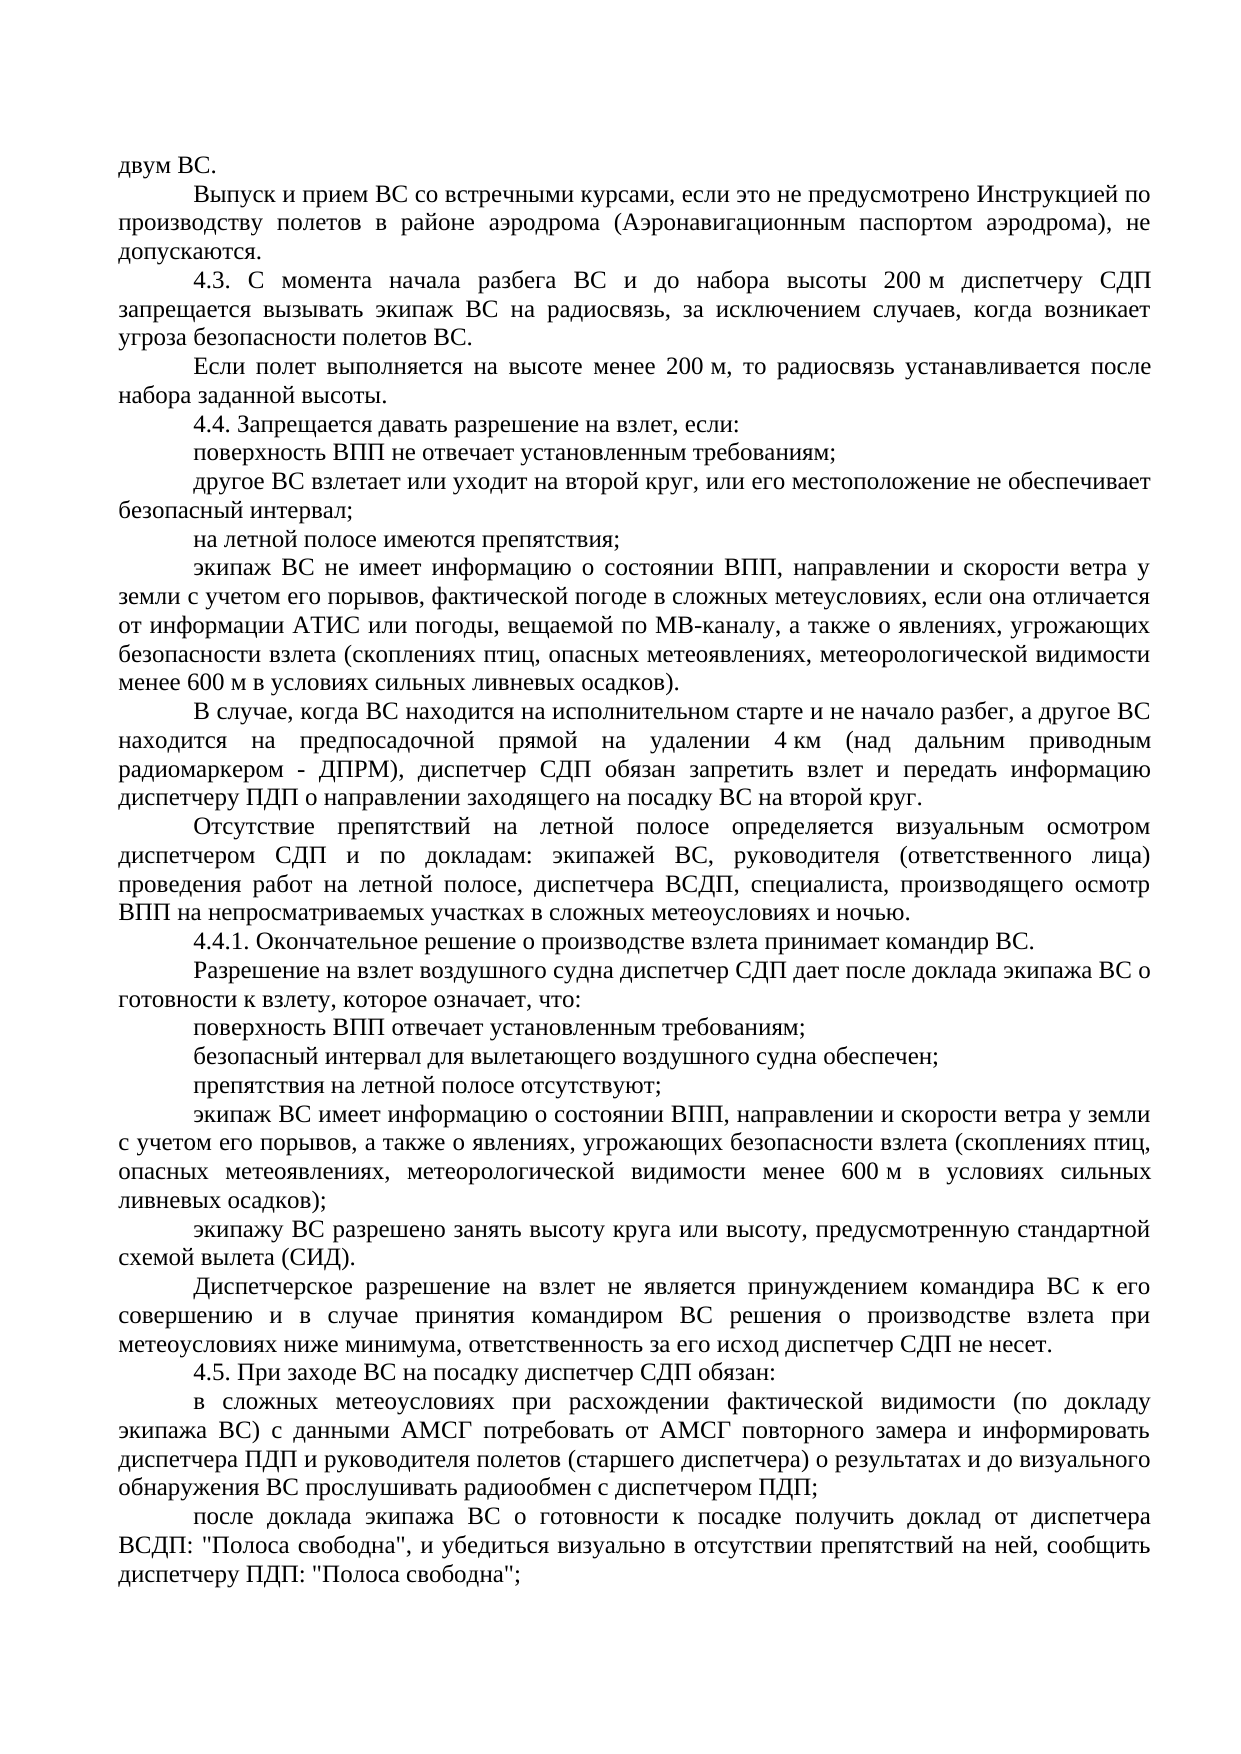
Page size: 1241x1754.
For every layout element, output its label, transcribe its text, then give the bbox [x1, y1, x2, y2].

text другое ВС взлетает или уходит на второй круг, или его местоположение не обеспечивает безопасный интервал; [118, 466, 1152, 524]
text Выпуск и прием ВС со встречными курсами, если это не предусмотрено Инструкцией по производству полетов в районе аэродрома (Аэронавигационным паспортом аэродрома), не допускаются. [118, 179, 1152, 265]
text 4.4.1. Окончательное решение о производстве взлета принимает командир ВС. [118, 926, 1152, 955]
text Диспетчерское разрешение на взлет не является принуждением командира ВС к его совершению и в случае принятия командиром ВС решения о производстве взлета при метеоусловиях ниже минимума, ответственность за его исход диспетчер СДП не несет. [118, 1271, 1152, 1357]
text препятствия на летной полосе отсутствуют; [118, 1070, 1152, 1099]
text экипажу ВС разрешено занять высоту круга или высоту, предусмотренную стандартной схемой вылета (СИД). [118, 1214, 1152, 1271]
text поверхность ВПП отвечает установленным требованиям; [118, 1012, 1152, 1041]
text поверхность ВПП не отвечает установленным требованиям; [118, 437, 1152, 466]
text на летной полосе имеются препятствия; [118, 524, 1152, 552]
text в сложных метеоусловиях при расхождении фактической видимости (по докладу экипажа ВС) с данными АМСГ потребовать от АМСГ повторного замера и информировать диспетчера ПДП и руководителя полетов (старшего диспетчера) о результатах и до визуального обнаружения ВС прослушивать радиообмен с диспетчером ПДП; [118, 1386, 1152, 1501]
text после доклада экипажа ВС о готовности к посадке получить доклад от диспетчера ВСДП: "Полоса свободна", и убедиться визуально в отсутствии препятствий на ней, сообщить диспетчеру ПДП: "Полоса свободна"; [118, 1501, 1152, 1587]
text безопасный интервал для вылетающего воздушного судна обеспечен; [118, 1041, 1152, 1070]
text двум ВС. [118, 150, 1152, 179]
text 4.4. Запрещается давать разрешение на взлет, если: [118, 409, 1152, 437]
text экипаж ВС имеет информацию о состоянии ВПП, направлении и скорости ветра у земли с учетом его порывов, а также о явлениях, угрожающих безопасности взлета (скоплениях птиц, опасных метеоявлениях, метеорологической видимости менее 600 м в условиях сильных ливневых осадков); [118, 1099, 1152, 1214]
text В случае, когда ВС находится на исполнительном старте и не начало разбег, а другое ВС находится на предпосадочной прямой на удалении 4 км (над дальним приводным радиомаркером - ДПРМ), диспетчер СДП обязан запретить взлет и передать информацию диспетчеру ПДП о направлении заходящего на посадку ВС на второй круг. [118, 696, 1152, 811]
text 4.5. При заходе ВС на посадку диспетчер СДП обязан: [118, 1357, 1152, 1386]
text Если полет выполняется на высоте менее 200 м, то радиосвязь устанавливается после набора заданной высоты. [118, 351, 1152, 409]
text 4.3. С момента начала разбега ВС и до набора высоты 200 м диспетчеру СДП запрещается вызывать экипаж ВС на радиосвязь, за исключением случаев, когда возникает угроза безопасности полетов ВС. [118, 265, 1152, 351]
text экипаж ВС не имеет информацию о состоянии ВПП, направлении и скорости ветра у земли с учетом его порывов, фактической погоде в сложных метеусловиях, если она отличается от информации АТИС или погоды, вещаемой по МВ-каналу, а также о явлениях, угрожающих безопасности взлета (скоплениях птиц, опасных метеоявлениях, метеорологической видимости менее 600 м в условиях сильных ливневых осадков). [118, 552, 1152, 696]
text Разрешение на взлет воздушного судна диспетчер СДП дает после доклада экипажа ВС о готовности к взлету, которое означает, что: [118, 955, 1152, 1012]
text Отсутствие препятствий на летной полосе определяется визуальным осмотром диспетчером СДП и по докладам: экипажей ВС, руководителя (ответственного лица) проведения работ на летной полосе, диспетчера ВСДП, специалиста, производящего осмотр ВПП на непросматриваемых участках в сложных метеоусловиях и ночью. [118, 811, 1152, 926]
